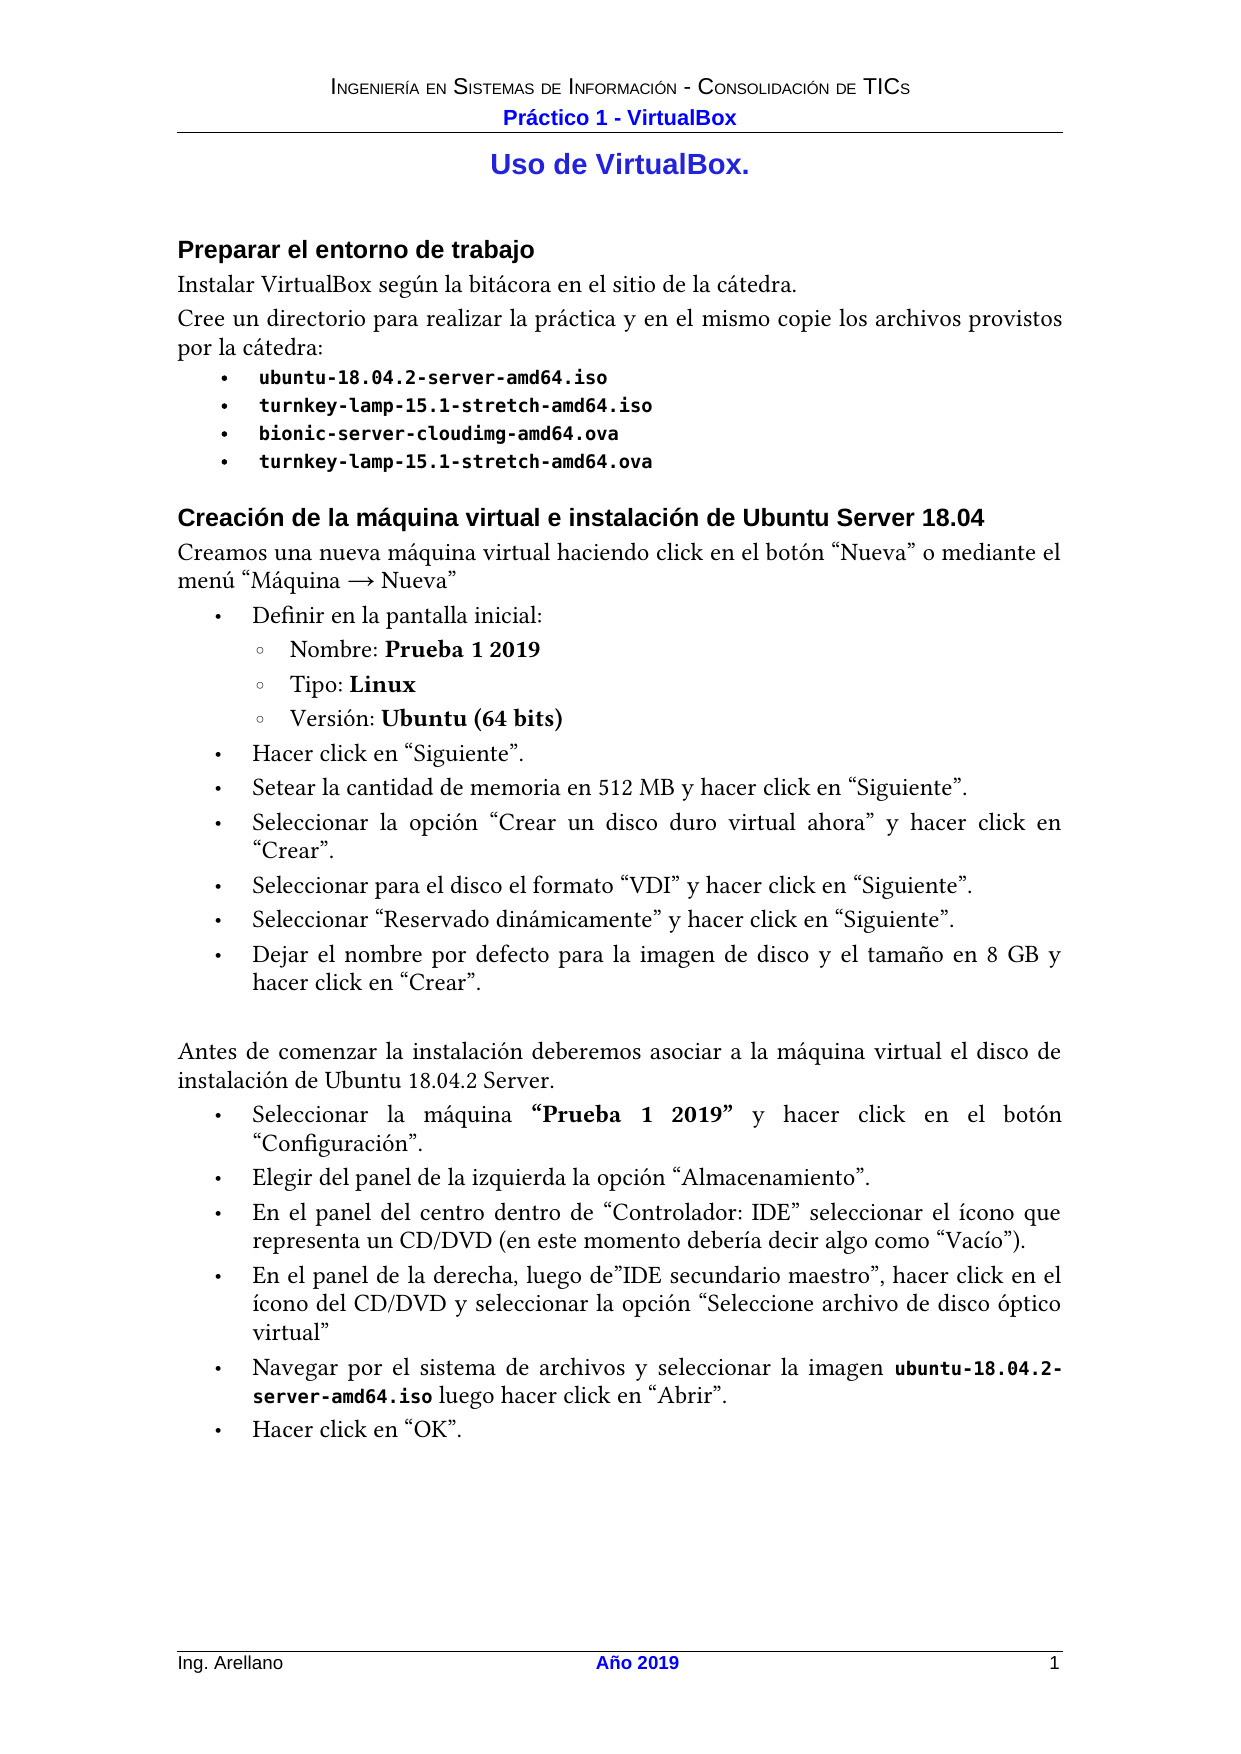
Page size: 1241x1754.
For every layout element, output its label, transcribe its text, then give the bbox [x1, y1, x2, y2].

text Cree un directorio para realizar la práctica y en el mismo copie los archivos provistos por la cátedra: [177, 304, 1063, 361]
list Dejar el nombre por defecto para la imagen de disco y el tamaño en 8 GB y hacer click en “Crear”. [215, 940, 1063, 997]
text Antes de comenzar la instalación deberemos asociar a la máquina virtual el disco de instalación de Ubuntu 18.04.2 Server. [177, 1037, 1063, 1094]
list Hacer click en “OK”. [215, 1416, 1063, 1444]
list Seleccionar para el disco el formato “VDI” y hacer click en “Siguiente”. [215, 871, 1063, 899]
list turnkey-lamp-15.1-stretch-amd64.ova [221, 451, 1063, 473]
list Tipo: Linux [252, 670, 1063, 699]
subtitle Preparar el entorno de trabajo [177, 235, 1063, 263]
list Seleccionar la opción “Crear un disco duro virtual ahora” y hacer click en “Crear”. [215, 808, 1063, 865]
subtitle Uso de VirtualBox. [177, 148, 1063, 180]
list bionic-server-cloudimg-amd64.ova [221, 423, 1063, 445]
list Hacer click en “Siguiente”. [215, 739, 1063, 768]
subtitle Creación de la máquina virtual e instalación de Ubuntu Server 18.04 [177, 504, 1063, 532]
list Definir en la pantalla inicial: [215, 601, 1063, 630]
list Seleccionar la máquina “Prueba 1 2019” y hacer click en el botón “Configuración”. [215, 1101, 1063, 1158]
list Seleccionar “Reservado dinámicamente” y hacer click en “Siguiente”. [215, 906, 1063, 934]
list Versión: Ubuntu (64 bits) [252, 704, 1063, 733]
list turnkey-lamp-15.1-stretch-amd64.iso [221, 395, 1063, 417]
text Instalar VirtualBox según la bitácora en el sitio de la cátedra. [177, 270, 1063, 298]
list En el panel de la derecha, luego de”IDE secundario maestro”, hacer click en el ícono del CD/DVD y seleccionar la opción “Seleccione archivo de disco óptico virtual” [215, 1261, 1063, 1347]
list En el panel del centro dentro de “Controlador: IDE” seleccionar el ícono que representa un CD/DVD (en este momento debería decir algo como “Vacío”). [215, 1198, 1063, 1255]
list Nombre: Prueba 1 2019 [252, 636, 1063, 664]
list Navegar por el sistema de archivos y seleccionar la imagen ubuntu-18.04.2-server-amd64.iso luego hacer click en “Abrir”. [215, 1353, 1063, 1410]
list Setear la cantidad de memoria en 512 MB y hacer click en “Siguiente”. [215, 773, 1063, 802]
list ubuntu-18.04.2-server-amd64.iso [221, 367, 1063, 389]
list Elegir del panel de la izquierda la opción “Almacenamiento”. [215, 1163, 1063, 1192]
text Creamos una nueva máquina virtual haciendo click en el botón “Nueva” o mediante el menú “Máquina → Nueva” [177, 538, 1063, 595]
